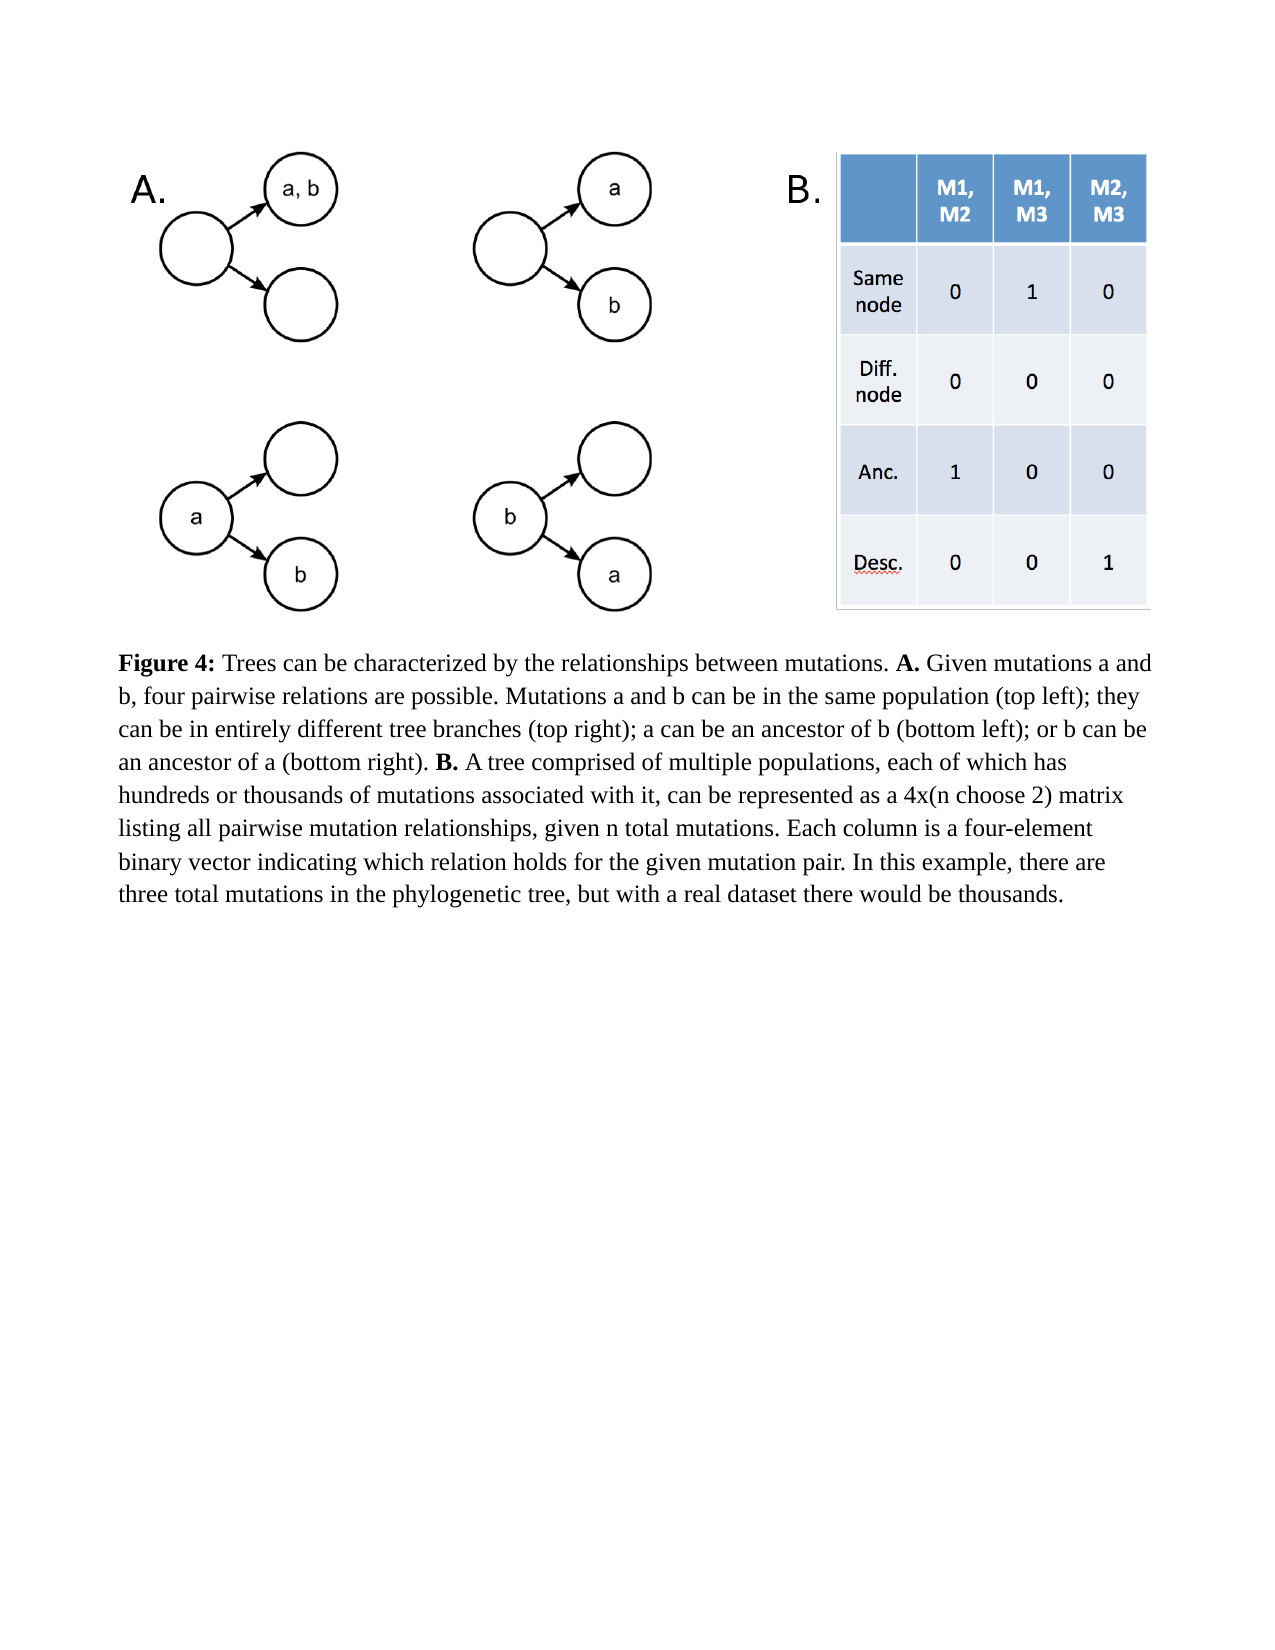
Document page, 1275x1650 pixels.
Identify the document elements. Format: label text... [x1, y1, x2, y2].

picture [118, 151, 1157, 612]
text Figure 4: Trees can be characterized by the relationships between mutations. A. Given mutations a and b, four pairwise relations are possible. Mutations a and b can be in the same population (top left); they can be in entirely different tree branches (top right); a can be an ancestor of b (bottom left); or b can be an ancestor of a (bottom right). B. A tree comprised of multiple populations, each of which has hundreds or thousands of mutations associated with it, can be represented as a 4x(n choose 2) matrix listing all pairwise mutation relationships, given n total mutations. Each column is a four-element binary vector indicating which relation holds for the given mutation pair. In this example, there are three total mutations in the phylogenetic tree, but with a real dataset there would be thousands. [118, 648, 1157, 908]
